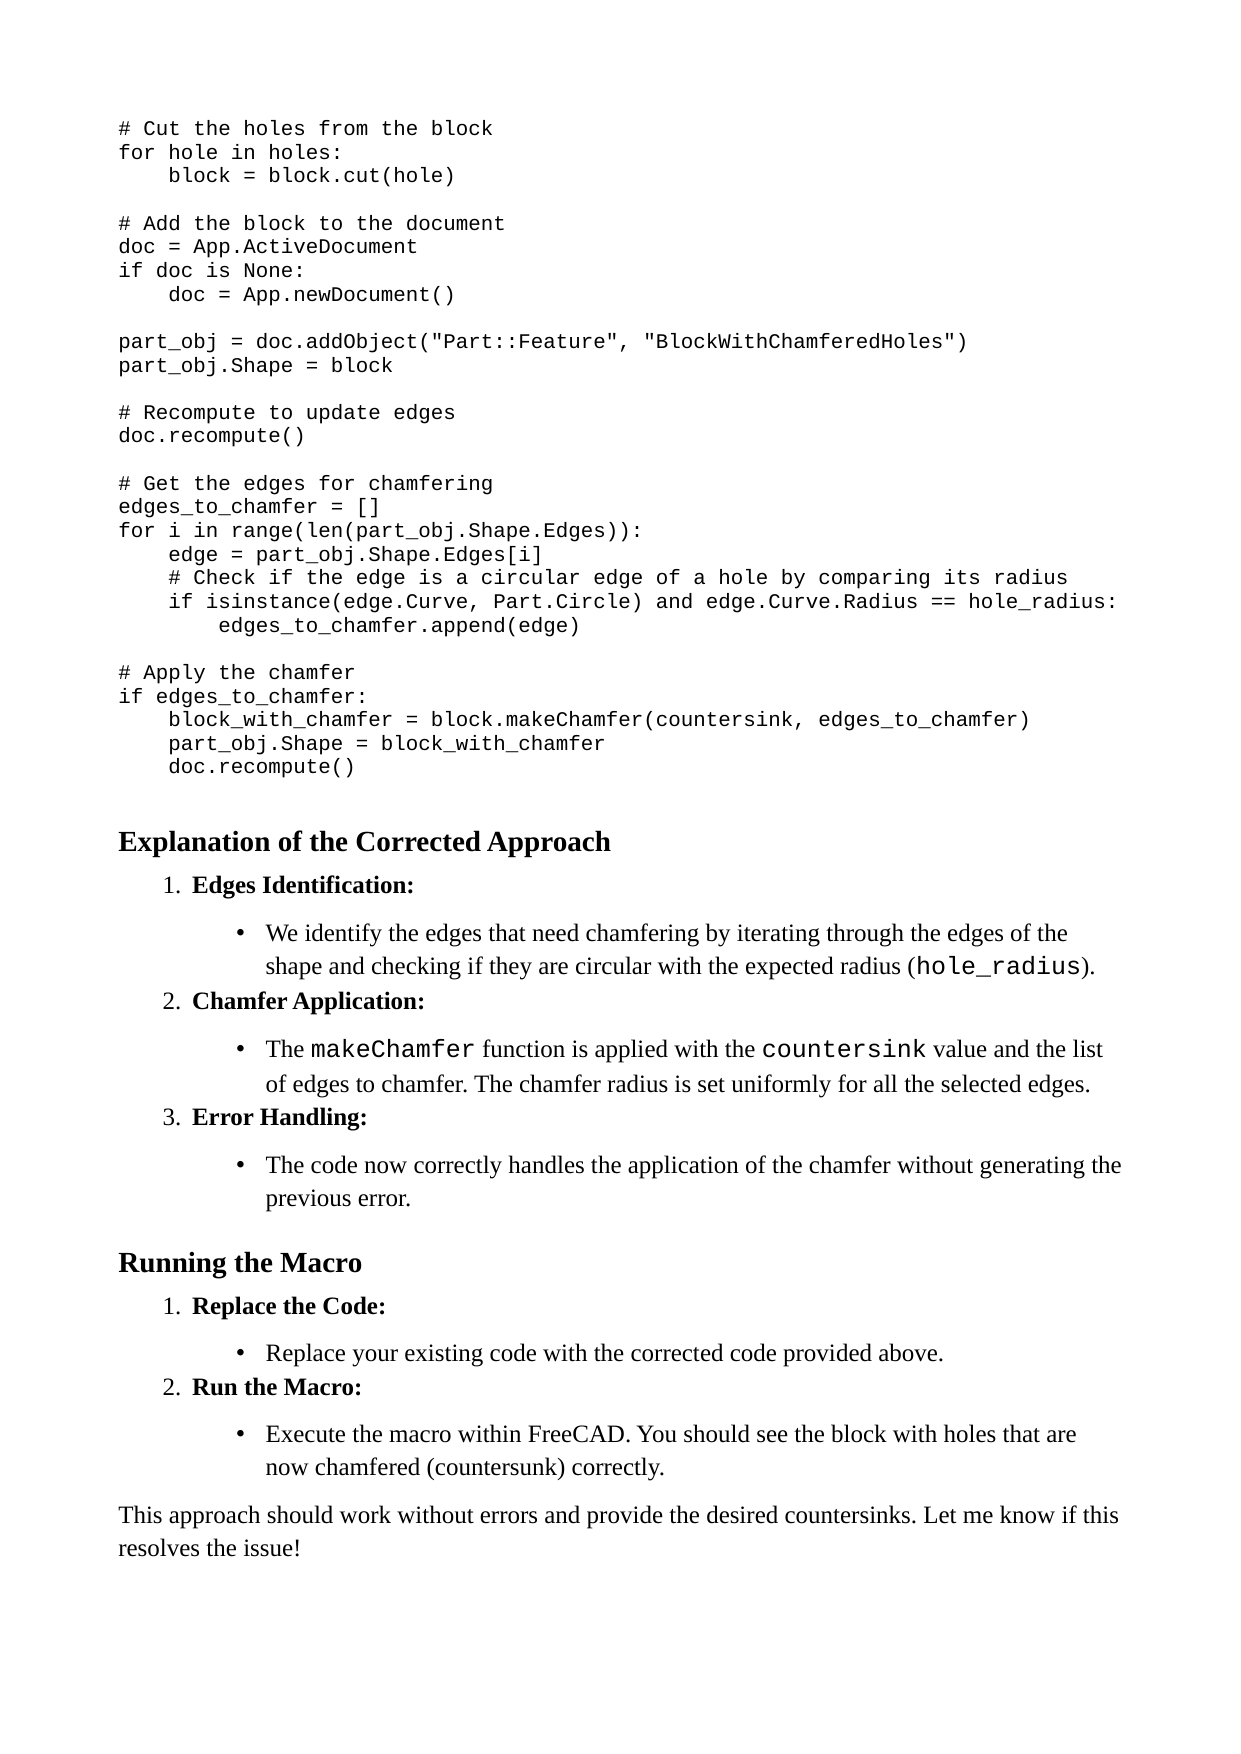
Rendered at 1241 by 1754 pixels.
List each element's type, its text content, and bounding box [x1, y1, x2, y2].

text doc = App.newDocument() [118, 284, 1122, 307]
list Replace the Code: [162, 1291, 1122, 1320]
text # Add the block to the document [118, 213, 1122, 236]
list Replace your existing code with the corrected code provided above. [236, 1338, 1122, 1367]
text # Apply the chamfer [118, 662, 1122, 686]
text This approach should work without errors and provide the desired countersinks. Let me know if this resolves the issue! [118, 1500, 1122, 1562]
text # Recompute to update edges [118, 402, 1122, 426]
text block_with_chamfer = block.makeChamfer(countersink, edges_to_chamfer) [118, 709, 1122, 733]
text part_obj = doc.addObject("Part::Feature", "BlockWithChamferedHoles") [118, 331, 1122, 354]
list The code now correctly handles the application of the chamfer without generating the previous error. [236, 1150, 1122, 1211]
list Execute the macro within FreeCAD. You should see the block with holes that are now chamfered (countersunk) correctly. [236, 1419, 1122, 1481]
subtitle Running the Macro [118, 1245, 1122, 1278]
text if doc is None: [118, 260, 1122, 284]
text doc.recompute() [118, 757, 1122, 780]
text # Check if the edge is a circular edge of a hole by comparing its radius [118, 567, 1122, 591]
text edges_to_chamfer = [] [118, 496, 1122, 520]
list Error Handling: [162, 1102, 1122, 1131]
text for hole in holes: [118, 142, 1122, 165]
list The makeChamfer function is applied with the countersink value and the list of edges to chamfer. The chamfer radius is set uniformly for all the selected edges. [236, 1034, 1122, 1098]
list Chamfer Application: [162, 986, 1122, 1015]
list We identify the edges that need chamfering by iterating through the edges of the shape and checking if they are circular with the expected radius (hole_radius). [236, 918, 1122, 982]
subtitle Explanation of the Corrected Approach [118, 824, 1122, 858]
text if isinstance(edge.Curve, Part.Circle) and edge.Curve.Radius == hole_radius: [118, 591, 1122, 615]
text # Cut the holes from the block [118, 118, 1122, 142]
text # Get the edges for chamfering [118, 473, 1122, 496]
text if edges_to_chamfer: [118, 686, 1122, 709]
text part_obj.Shape = block [118, 354, 1122, 378]
text block = block.cut(hole) [118, 165, 1122, 189]
text doc = App.ActiveDocument [118, 236, 1122, 260]
list Run the Macro: [162, 1372, 1122, 1400]
text doc.recompute() [118, 426, 1122, 449]
text edge = part_obj.Shape.Edges[i] [118, 544, 1122, 567]
text part_obj.Shape = block_with_chamfer [118, 733, 1122, 757]
text edges_to_chamfer.append(edge) [118, 615, 1122, 638]
text for i in range(len(part_obj.Shape.Edges)): [118, 520, 1122, 544]
list Edges Identification: [162, 870, 1122, 899]
